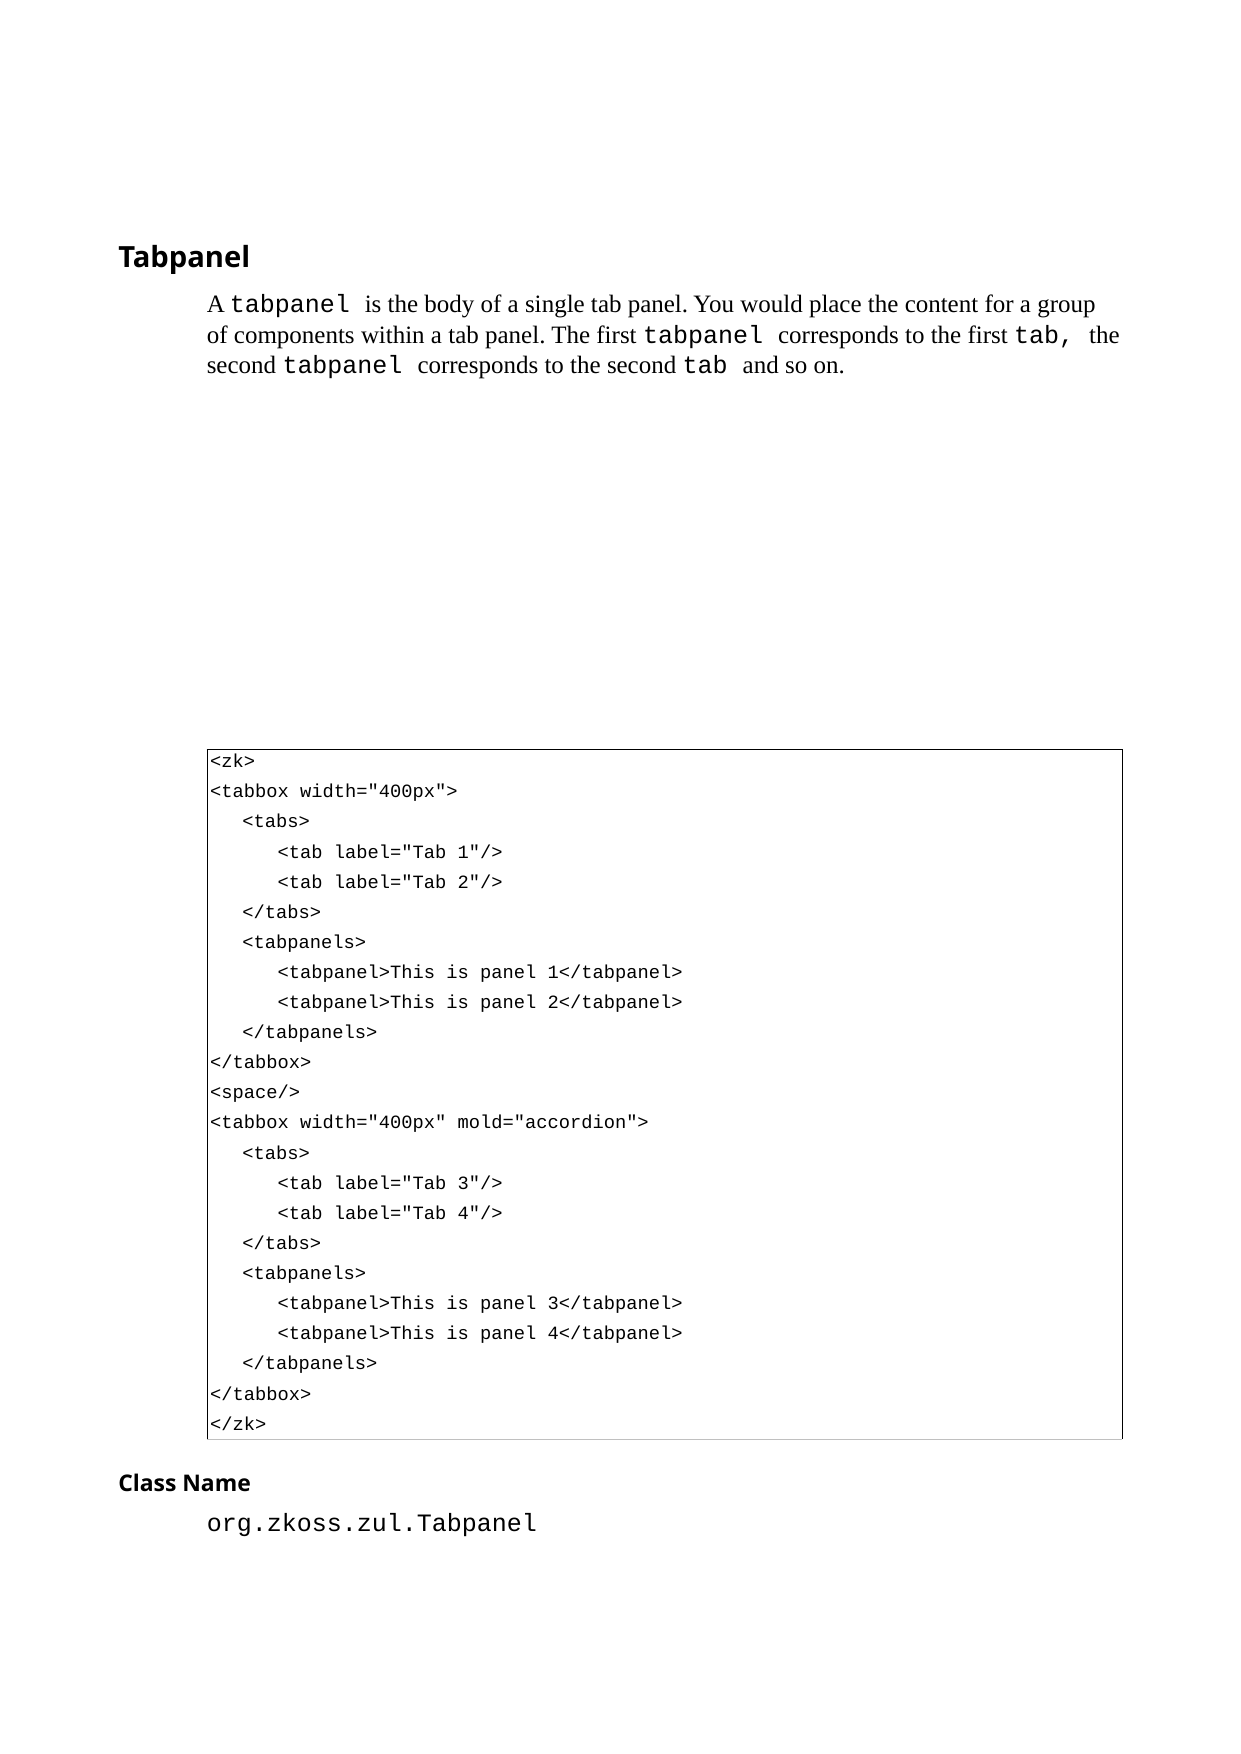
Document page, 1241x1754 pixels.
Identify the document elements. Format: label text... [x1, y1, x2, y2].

text org.zkoss.zul.Tabpanel [207, 1510, 1122, 1539]
text </tabpanels> [208, 1351, 1122, 1375]
text </zk> [208, 1411, 1122, 1439]
text </tabs> [208, 899, 1122, 924]
text <tabpanel>This is panel 3</tabpanel> [208, 1291, 1122, 1315]
text </tabbox> [208, 1381, 1122, 1406]
text <tabs> [208, 809, 1122, 833]
subtitle Tabpanel [118, 237, 1122, 276]
text <tab label="Tab 3"/> [208, 1171, 1122, 1195]
text A tabpanel is the body of a single tab panel. You would place the content for a group of components within a tab panel. The first tabpanel corresponds to the first tab, the second tabpanel corresponds to the second tab and so on. [207, 289, 1122, 381]
text <tab label="Tab 1"/> [208, 839, 1122, 864]
text <tabpanel>This is panel 1</tabpanel> [208, 960, 1122, 984]
text <space/> [208, 1080, 1122, 1104]
subtitle Class Name [118, 1467, 1122, 1498]
text <tabpanels> [208, 930, 1122, 954]
text <zk> [208, 750, 1122, 773]
text <tabbox width="400px"> [208, 779, 1122, 803]
text </tabbox> [208, 1050, 1122, 1074]
text <tab label="Tab 4"/> [208, 1201, 1122, 1225]
text <tabbox width="400px" mold="accordion"> [208, 1110, 1122, 1134]
text </tabpanels> [208, 1020, 1122, 1044]
text <tab label="Tab 2"/> [208, 869, 1122, 894]
text <tabs> [208, 1140, 1122, 1165]
text <tabpanel>This is panel 4</tabpanel> [208, 1321, 1122, 1345]
text <tabpanel>This is panel 2</tabpanel> [208, 990, 1122, 1014]
text </tabs> [208, 1231, 1122, 1255]
text <tabpanels> [208, 1261, 1122, 1285]
